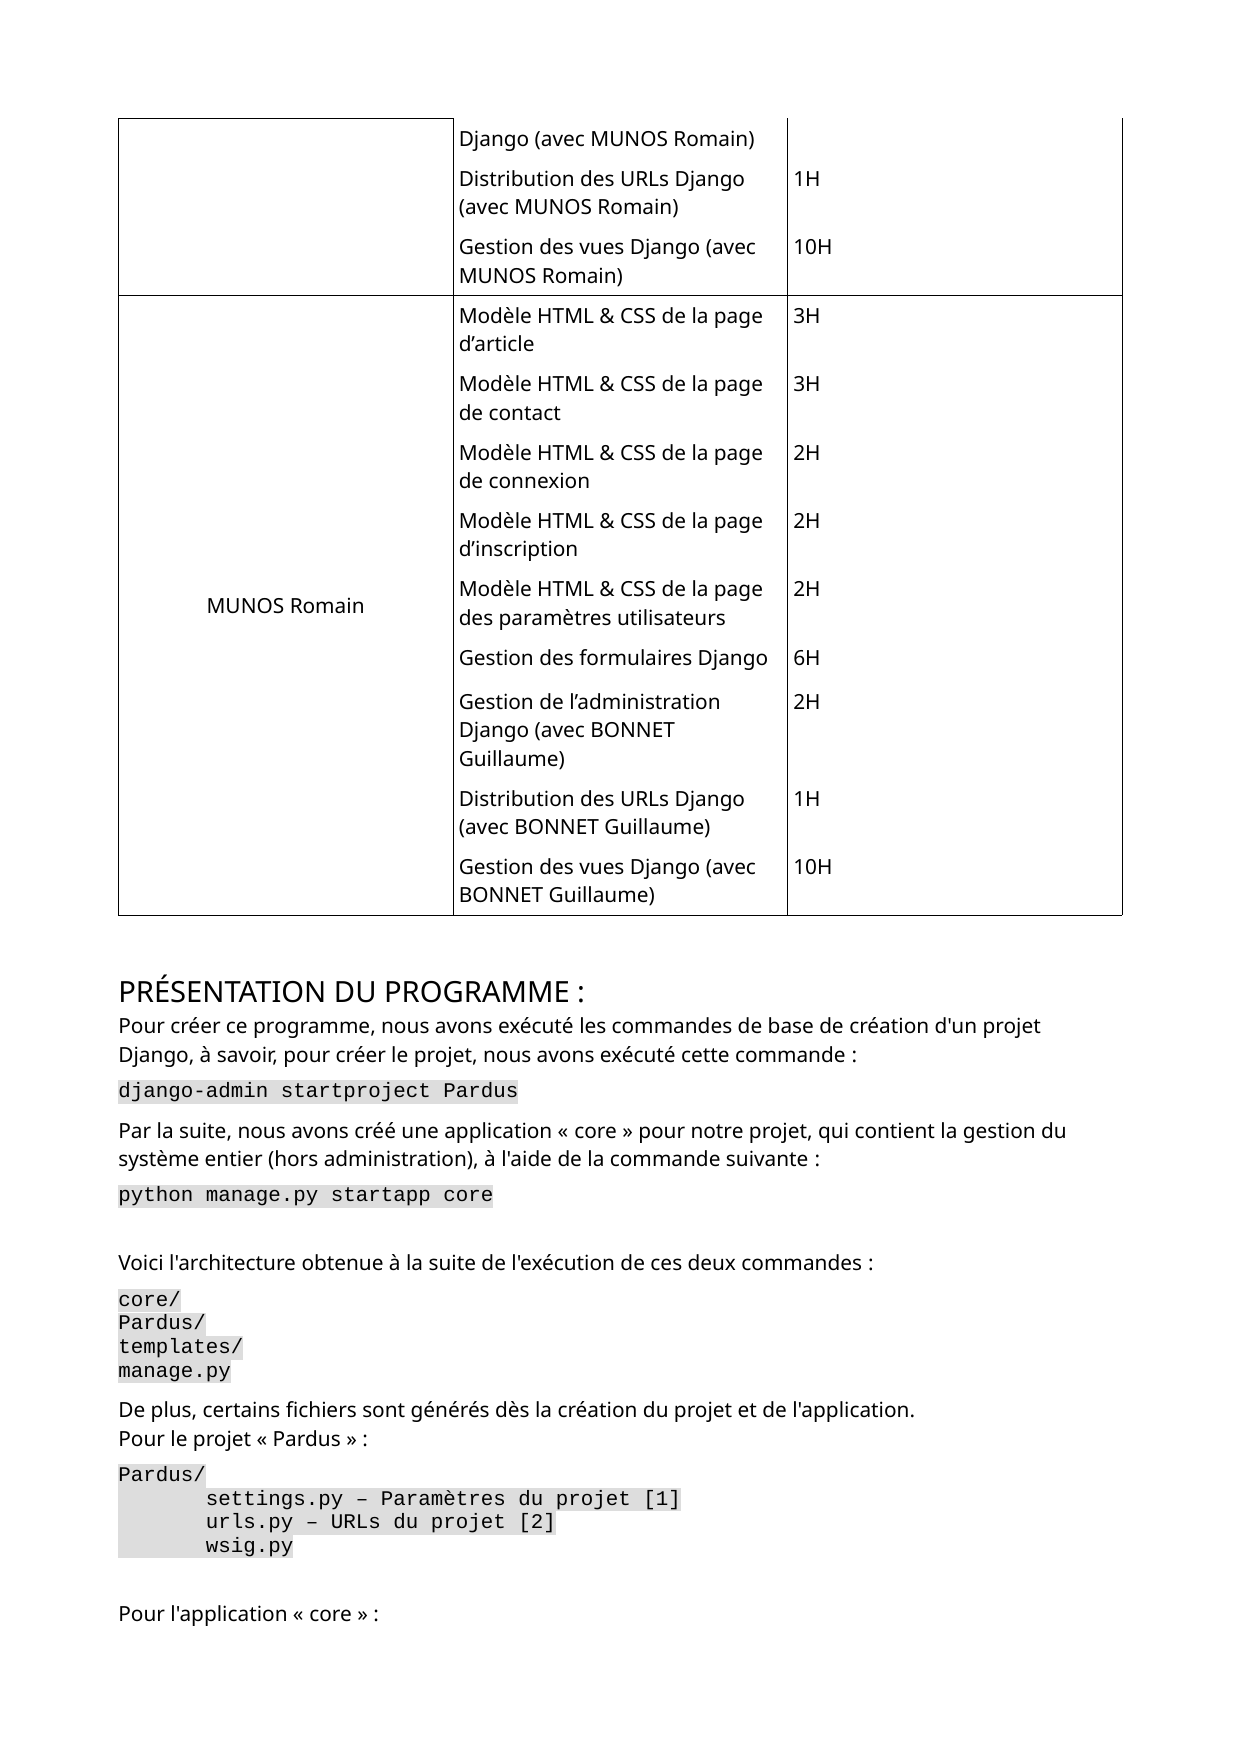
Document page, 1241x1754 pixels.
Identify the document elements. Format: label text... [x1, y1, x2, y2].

table_cell Gestion des vues Django (avec MUNOS Romain) [454, 227, 787, 295]
table_cell Modèle HTML & CSS de la page d’article [454, 296, 787, 363]
table_cell MUNOS Romain [119, 296, 453, 915]
table_cell Distribution des URLs Django (avec BONNET Guillaume) [454, 778, 787, 846]
table_cell 3H [788, 296, 1122, 363]
table_cell [788, 118, 1122, 158]
table_cell 6H [788, 637, 1122, 681]
table_cell Modèle HTML & CSS de la page de contact [454, 364, 787, 432]
table_cell Modèle HTML & CSS de la page d’inscription [454, 500, 787, 569]
table_cell 10H [788, 846, 1122, 915]
text De plus, certains fichiers sont générés dès la création du projet et de l'application. [118, 1395, 1122, 1424]
table_cell Modèle HTML & CSS de la page des paramètres utilisateurs [454, 569, 787, 637]
table_cell 2H [788, 681, 1122, 778]
table_cell 2H [788, 569, 1122, 637]
text PRÉSENTATION DU PROGRAMME : [118, 972, 1122, 1011]
table_cell Gestion de l’administration Django (avec BONNET Guillaume) [454, 681, 787, 778]
table_cell Gestion des formulaires Django [454, 637, 787, 681]
text Par la suite, nous avons créé une application « core » pour notre projet, qui contient la gestion du système entier (hors administration), à l'aide de la commande suivante : [118, 1116, 1122, 1173]
table_cell 2H [788, 432, 1122, 500]
table_cell Distribution des URLs Django (avec MUNOS Romain) [454, 158, 787, 227]
table_cell 10H [788, 227, 1122, 295]
text Pour l'application « core » : [118, 1599, 1122, 1627]
text Voici l'architecture obtenue à la suite de l'exécution de ces deux commandes : [118, 1248, 1122, 1277]
table_cell 3H [788, 364, 1122, 432]
text Pardus/ settings.py – Paramètres du projet [1] urls.py – URLs du projet [2] wsig.py [118, 1464, 1122, 1558]
table_cell 2H [788, 500, 1122, 569]
text core/ Pardus/ templates/ manage.py [118, 1289, 1122, 1383]
table_cell [119, 119, 453, 295]
table_cell 1H [788, 778, 1122, 846]
text django-admin startproject Pardus [118, 1080, 1122, 1104]
text Pour le projet « Pardus » : [118, 1424, 1122, 1452]
table_cell Gestion des vues Django (avec BONNET Guillaume) [454, 846, 787, 915]
table_cell Django (avec MUNOS Romain) [454, 118, 787, 158]
text Pour créer ce programme, nous avons exécuté les commandes de base de création d'un projet Django, à savoir, pour créer le projet, nous avons exécuté cette commande : [118, 1011, 1122, 1068]
table_cell Modèle HTML & CSS de la page de connexion [454, 432, 787, 500]
text python manage.py startapp core [118, 1184, 1122, 1208]
table_cell 1H [788, 158, 1122, 227]
